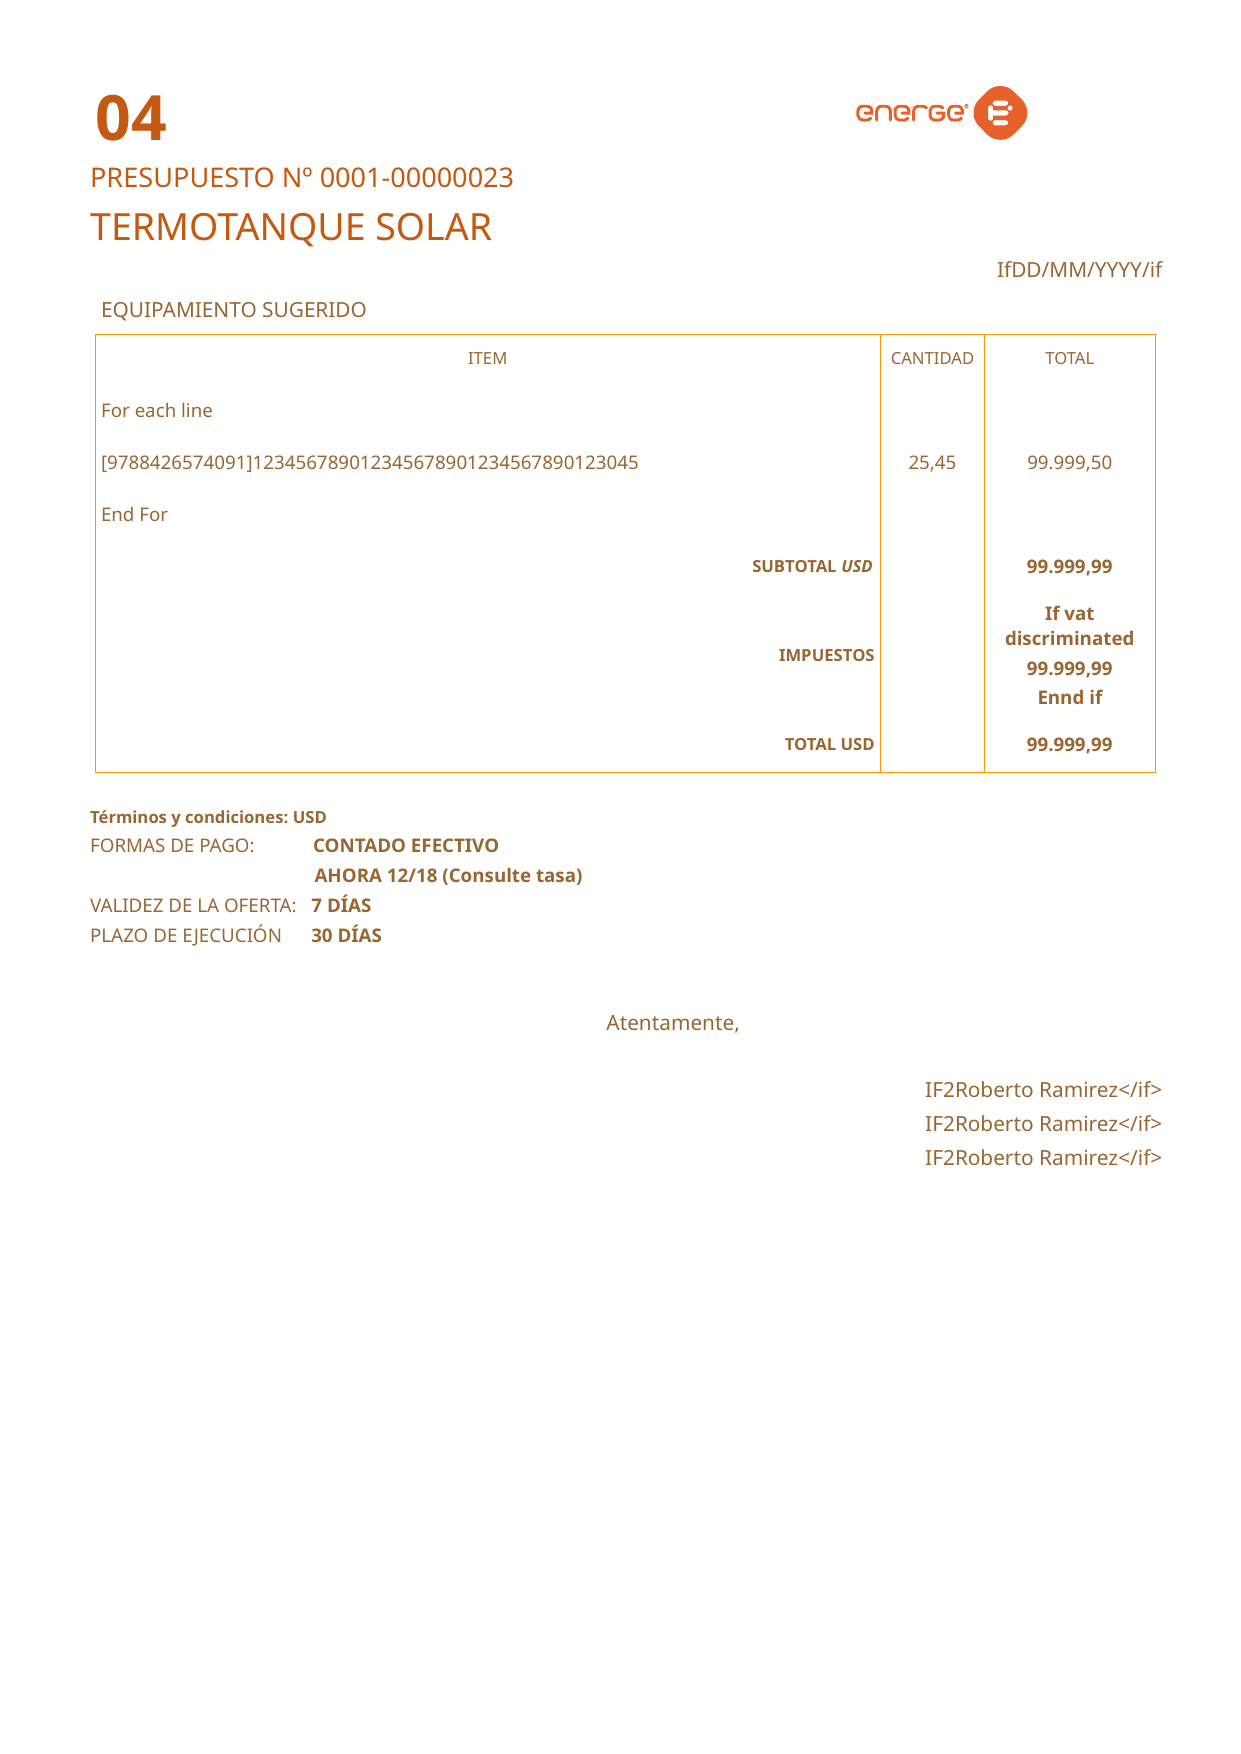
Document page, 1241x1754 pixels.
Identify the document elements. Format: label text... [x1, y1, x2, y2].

table_cell IMPUESTOS [96, 594, 880, 720]
text TERMOTANQUE SOLAR [90, 200, 1162, 251]
table_header [880, 290, 984, 334]
text PLAZO DE EJECUCIÓN 30 DÍAS [90, 922, 1162, 947]
text IfDD/MM/YYYY/if [90, 255, 1162, 284]
table_cell 25,45 [881, 438, 984, 490]
table_cell [985, 386, 1155, 438]
table_header [984, 290, 1155, 334]
table_cell [9788426574091]123456789012345678901234567890123045 [96, 438, 880, 490]
table_cell [881, 386, 984, 438]
text VALIDEZ DE LA OFERTA: 7 DÍAS [90, 892, 1162, 918]
table_cell [881, 720, 984, 772]
table_cell TOTAL USD [96, 720, 880, 772]
table_cell End For [96, 490, 880, 542]
text Términos y condiciones: USD [90, 805, 1162, 829]
table_cell [881, 490, 984, 542]
table_cell 99.999,99 [985, 542, 1155, 594]
table_cell [985, 490, 1155, 542]
text FORMAS DE PAGO: CONTADO EFECTIVO [90, 833, 1162, 858]
table_cell If vat discriminated 99.999,99 Ennd if [985, 594, 1155, 720]
table_header EQUIPAMIENTO SUGERIDO [95, 290, 880, 334]
table_cell [881, 542, 984, 594]
table_cell For each line [96, 386, 880, 438]
text IF2Roberto Ramirez</if> [90, 1107, 1162, 1137]
table_cell TOTAL [985, 335, 1155, 386]
table_cell 99.999,50 [985, 438, 1155, 490]
table_cell CANTIDAD [881, 335, 984, 386]
table_cell 99.999,99 [985, 720, 1155, 772]
text IF2Roberto Ramirez</if> [90, 1141, 1162, 1171]
table_cell [881, 594, 984, 720]
text PRESUPUESTO Nº 0001-00000023 [90, 159, 1162, 196]
table_cell SUBTOTAL USD [96, 542, 880, 594]
text AHORA 12/18 (Consulte tasa) [90, 862, 1162, 888]
table_cell ITEM [96, 335, 880, 386]
text Atentamente, [606, 1008, 1162, 1037]
text IF2Roberto Ramirez</if> [90, 1073, 1162, 1103]
